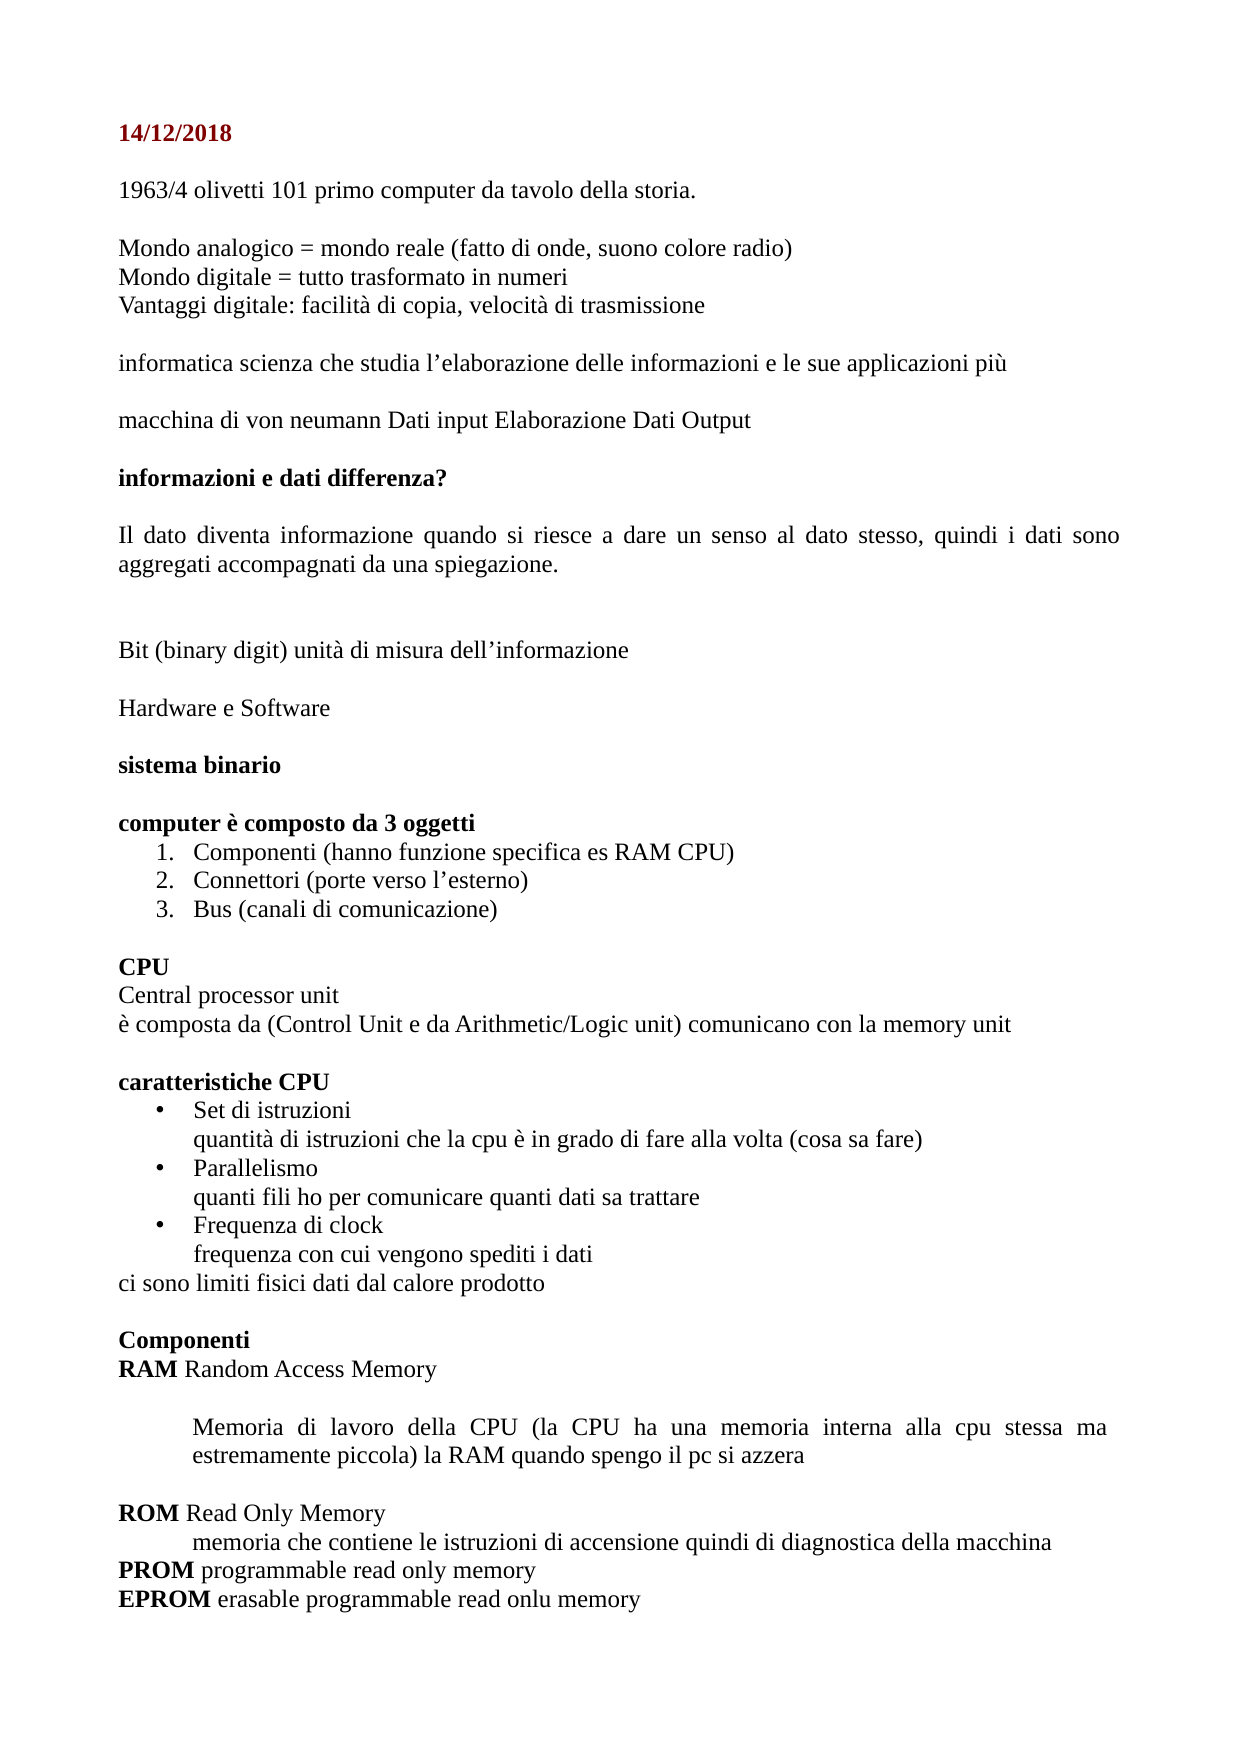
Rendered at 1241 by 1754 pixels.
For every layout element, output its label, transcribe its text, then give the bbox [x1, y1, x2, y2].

text 14/12/2018 [118, 118, 1122, 147]
list Componenti (hanno funzione specifica es RAM CPU) [156, 837, 1122, 866]
text informazioni e dati differenza? [118, 463, 1122, 492]
text computer è composto da 3 oggetti [118, 808, 1122, 837]
list Connettori (porte verso l’esterno) [156, 866, 1122, 894]
text è composta da (Control Unit e da Arithmetic/Logic unit) comunicano con la memory unit [118, 1009, 1122, 1038]
text memoria che contiene le istruzioni di accensione quindi di diagnostica della macchina [118, 1527, 1122, 1556]
text RAM Random Access Memory [118, 1354, 1122, 1383]
text informatica scienza che studia l’elaborazione delle informazioni e le sue applicazioni più [118, 348, 1122, 377]
text sistema binario [118, 751, 1122, 779]
list quantità di istruzioni che la cpu è in grado di fare alla volta (cosa sa fare) [156, 1124, 1122, 1153]
list Bus (canali di comunicazione) [156, 894, 1122, 923]
list Parallelismo [156, 1153, 1122, 1182]
text Hardware e Software [118, 693, 1122, 722]
text macchina di von neumann Dati input Elaborazione Dati Output [118, 406, 1122, 434]
text EPROM erasable programmable read onlu memory [118, 1584, 1122, 1613]
text Mondo digitale = tutto trasformato in numeri [118, 262, 1122, 291]
text ci sono limiti fisici dati dal calore prodotto [118, 1268, 1122, 1297]
text Il dato diventa informazione quando si riesce a dare un senso al dato stesso, quindi i dati sono aggregati accompagnati da una spiegazione. [118, 521, 1122, 578]
text Componenti [118, 1326, 1122, 1354]
text PROM programmable read only memory [118, 1556, 1122, 1584]
list Set di istruzioni [156, 1096, 1122, 1124]
text CPU [118, 952, 1122, 981]
list frequenza con cui vengono spediti i dati [156, 1239, 1122, 1268]
text ROM Read Only Memory [118, 1498, 1122, 1527]
text Mondo analogico = mondo reale (fatto di onde, suono colore radio) [118, 233, 1122, 262]
text Vantaggi digitale: facilità di copia, velocità di trasmissione [118, 291, 1122, 319]
text 1963/4 olivetti 101 primo computer da tavolo della storia. [118, 176, 1122, 204]
text caratteristiche CPU [118, 1067, 1122, 1096]
text Memoria di lavoro della CPU (la CPU ha una memoria interna alla cpu stessa ma estremamente piccola) la RAM quando spengo il pc si azzera [118, 1412, 1122, 1469]
list Frequenza di clock [156, 1211, 1122, 1239]
text Bit (binary digit) unità di misura dell’informazione [118, 636, 1122, 664]
text Central processor unit [118, 981, 1122, 1009]
list quanti fili ho per comunicare quanti dati sa trattare [156, 1182, 1122, 1211]
